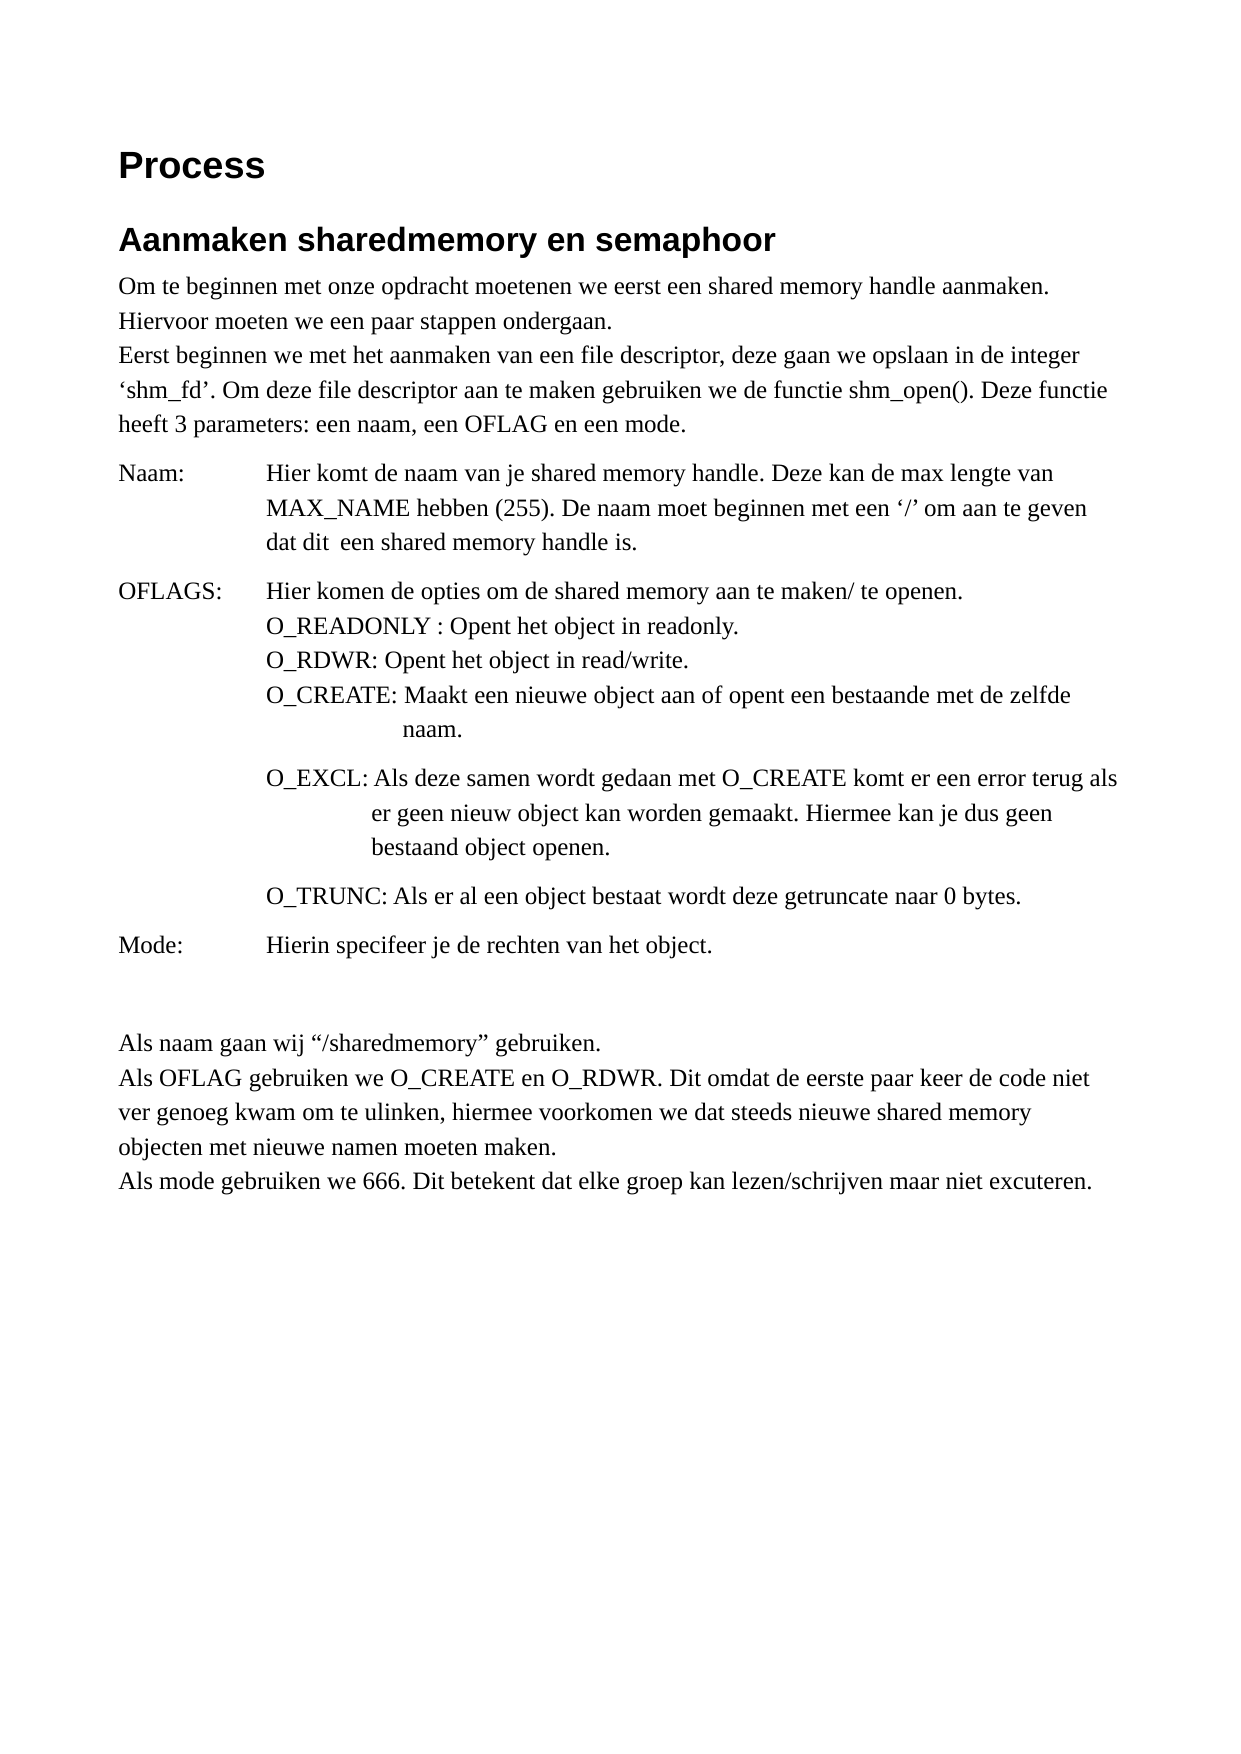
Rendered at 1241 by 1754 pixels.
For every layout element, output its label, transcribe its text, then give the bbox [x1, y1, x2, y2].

text O_EXCL: Als deze samen wordt gedaan met O_CREATE komt er een error terug als er geen nieuw object kan worden gemaakt. Hiermee kan je dus geen bestaand object openen. [118, 763, 1122, 861]
text Om te beginnen met onze opdracht moetenen we eerst een shared memory handle aanmaken. Hiervoor moeten we een paar stappen ondergaan. Eerst beginnen we met het aanmaken van een file descriptor, deze gaan we opslaan in de integer ‘shm_fd’. Om deze file descriptor aan te maken gebruiken we de functie shm_open(). Deze functie heeft 3 parameters: een naam, een OFLAG en een mode. [118, 271, 1122, 438]
text OFLAGS: Hier komen de opties om de shared memory aan te maken/ te openen. O_READONLY : Opent het object in readonly. O_RDWR: Opent het object in read/write. O_CREATE: Maakt een nieuwe object aan of opent een bestaande met de zelfde naam. [118, 576, 1122, 743]
text Mode: Hierin specifeer je de rechten van het object. [118, 930, 1122, 959]
subtitle Aanmaken sharedmemory en semaphoor [118, 220, 1122, 259]
text Naam: Hier komt de naam van je shared memory handle. Deze kan de max lengte van MAX_NAME hebben (255). De naam moet beginnen met een ‘/’ om aan te geven dat dit een shared memory handle is. [118, 458, 1122, 556]
text O_TRUNC: Als er al een object bestaat wordt deze getruncate naar 0 bytes. [118, 881, 1122, 910]
subtitle Process [118, 143, 1122, 187]
text Als naam gaan wij “/sharedmemory” gebruiken. Als OFLAG gebruiken we O_CREATE en O_RDWR. Dit omdat de eerste paar keer de code niet ver genoeg kwam om te ulinken, hiermee voorkomen we dat steeds nieuwe shared memory objecten met nieuwe namen moeten maken. Als mode gebruiken we 666. Dit betekent dat elke groep kan lezen/schrijven maar niet excuteren. [118, 1028, 1122, 1195]
